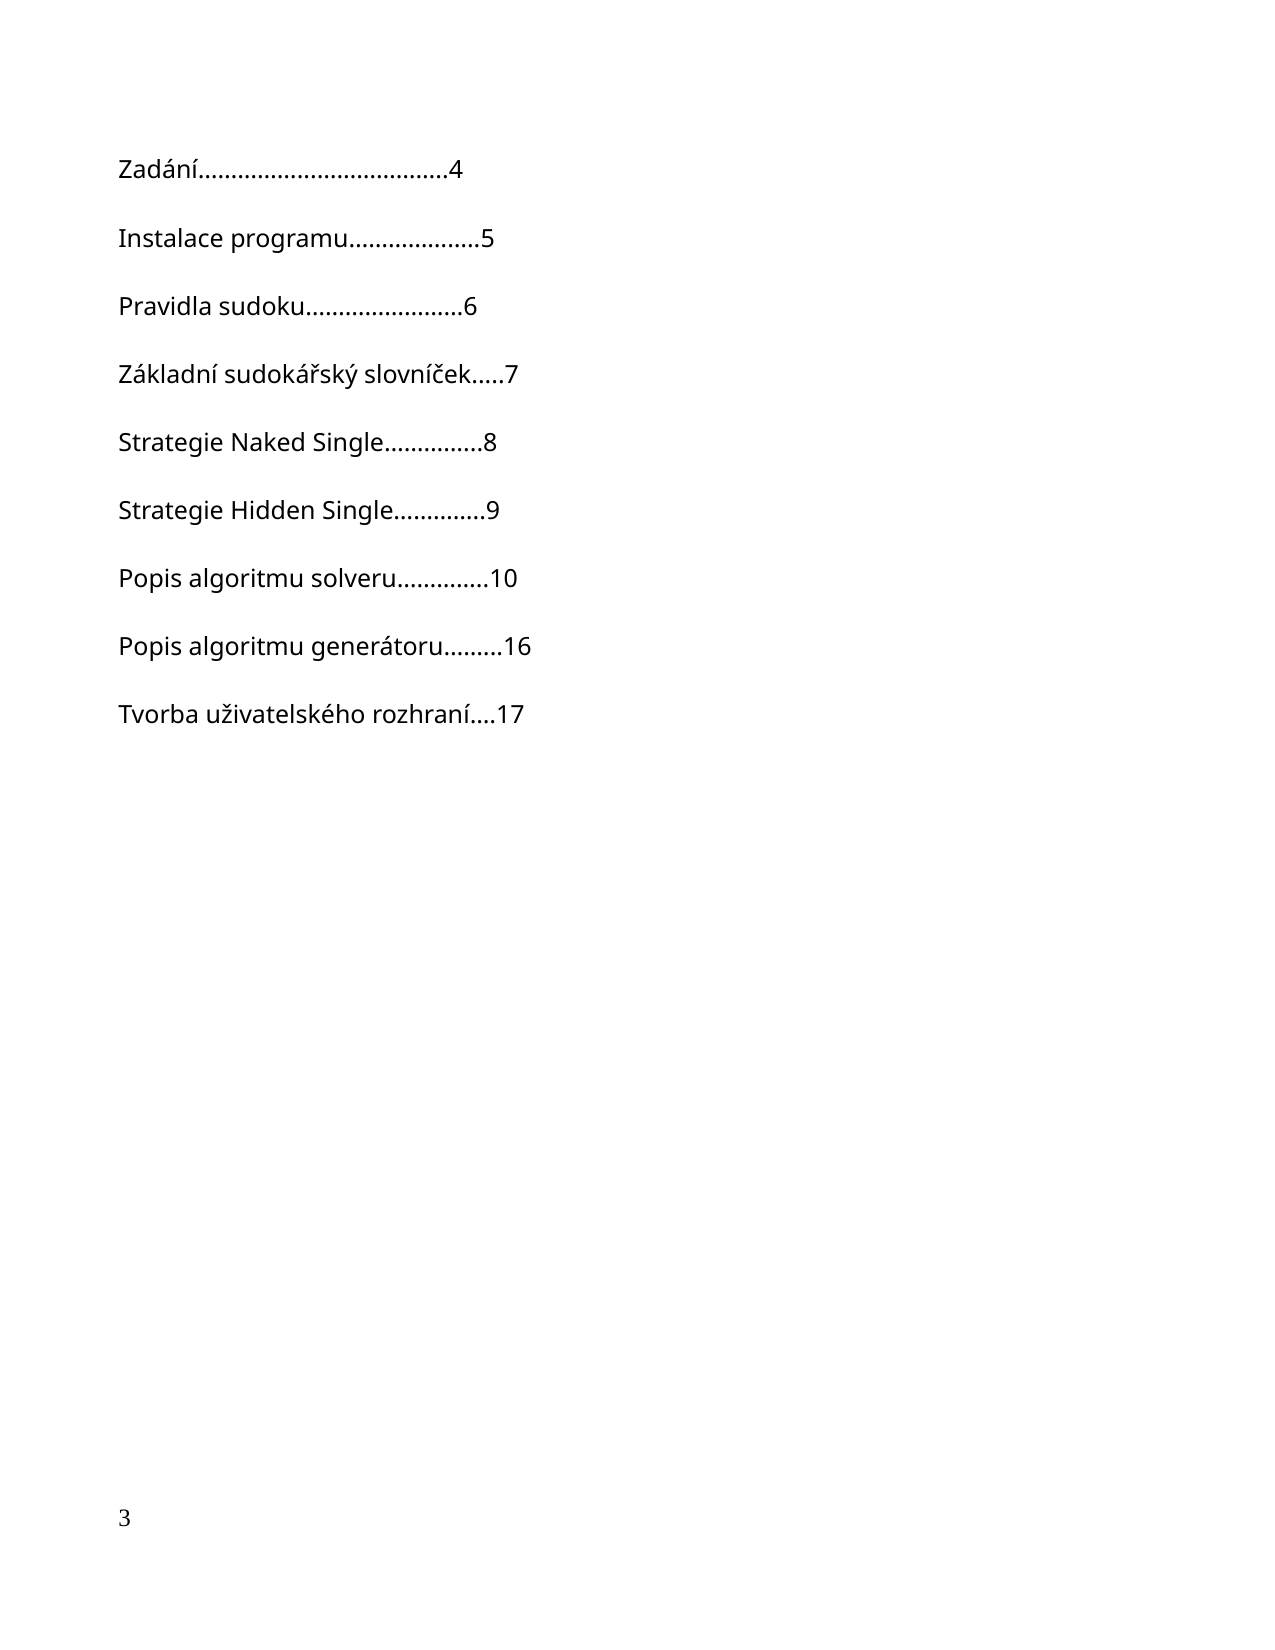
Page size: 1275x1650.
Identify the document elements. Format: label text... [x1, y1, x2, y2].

text Strategie Hidden Single…………..9 [118, 493, 1157, 527]
text Strategie Naked Single…………...8 [118, 425, 1157, 459]
text Pravidla sudoku……………………6 [118, 288, 1157, 322]
text Základní sudokářský slovníček.....7 [118, 357, 1157, 391]
text Popis algoritmu generátoru….…..16 [118, 629, 1157, 663]
text Zadání……………...………………..4 [118, 152, 1157, 186]
text Instalace programu………………..5 [118, 220, 1157, 254]
text Tvorba uživatelského rozhraní.…17 [118, 697, 1157, 731]
text Popis algoritmu solveru…………..10 [118, 561, 1157, 595]
